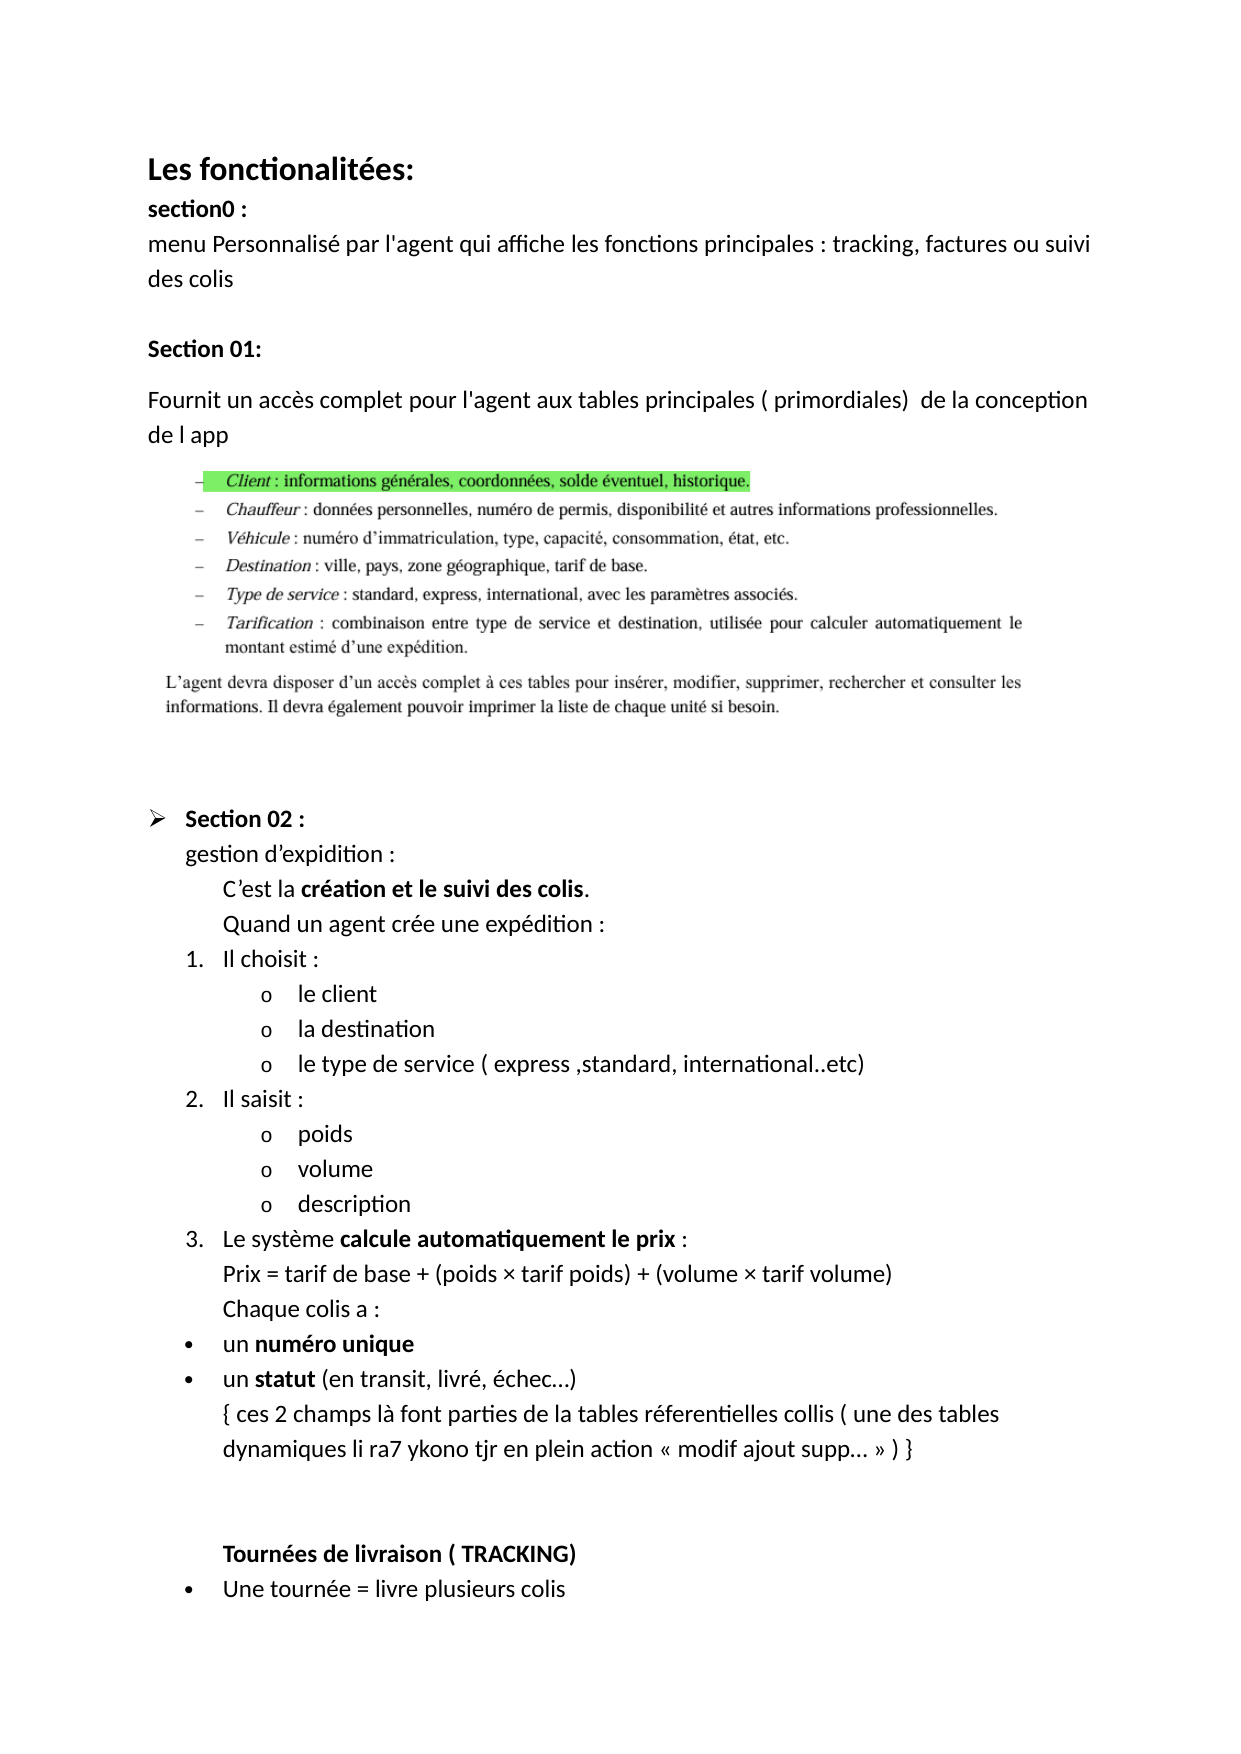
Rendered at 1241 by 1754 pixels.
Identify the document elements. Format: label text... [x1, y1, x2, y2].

list Le système calcule automatiquement le prix : [185, 1223, 1093, 1254]
list Une tournée = livre plusieurs colis [185, 1573, 1093, 1604]
list C’est la création et le suivi des colis. [223, 873, 1093, 904]
list description [260, 1188, 1093, 1219]
list gestion d’expidition : [185, 838, 1093, 869]
list Il choisit : [185, 943, 1093, 974]
list Quand un agent crée une expédition : [223, 908, 1093, 939]
list Il saisit : [185, 1083, 1093, 1114]
list la destination [260, 1013, 1093, 1044]
text Fournit un accès complet pour l'agent aux tables principales ( primordiales) de la conception de l app [148, 384, 1093, 450]
list { ces 2 champs là font parties de la tables réferentielles collis ( une des tables dynamiques li ra7 ykono tjr en plein action « modif ajout supp… » ) } [223, 1398, 1093, 1464]
list un numéro unique [185, 1328, 1093, 1359]
list un statut (en transit, livré, échec…) [185, 1363, 1093, 1394]
list le type de service ( express ,standard, international..etc) [260, 1048, 1093, 1079]
list Prix = tarif de base + (poids × tarif poids) + (volume × tarif volume) [223, 1258, 1093, 1289]
list poids [260, 1118, 1093, 1149]
list le client [260, 978, 1093, 1009]
text Les fonctionalitées: section0 : menu Personnalisé par l'agent qui affiche les fonctions principales : tracking, factures ou suivi des colis Section 01: [148, 148, 1093, 363]
list volume [260, 1153, 1093, 1184]
list Tournées de livraison ( TRACKING) [223, 1538, 1093, 1569]
list Section 02 : [148, 803, 1093, 834]
list Chaque colis a : [223, 1293, 1093, 1324]
